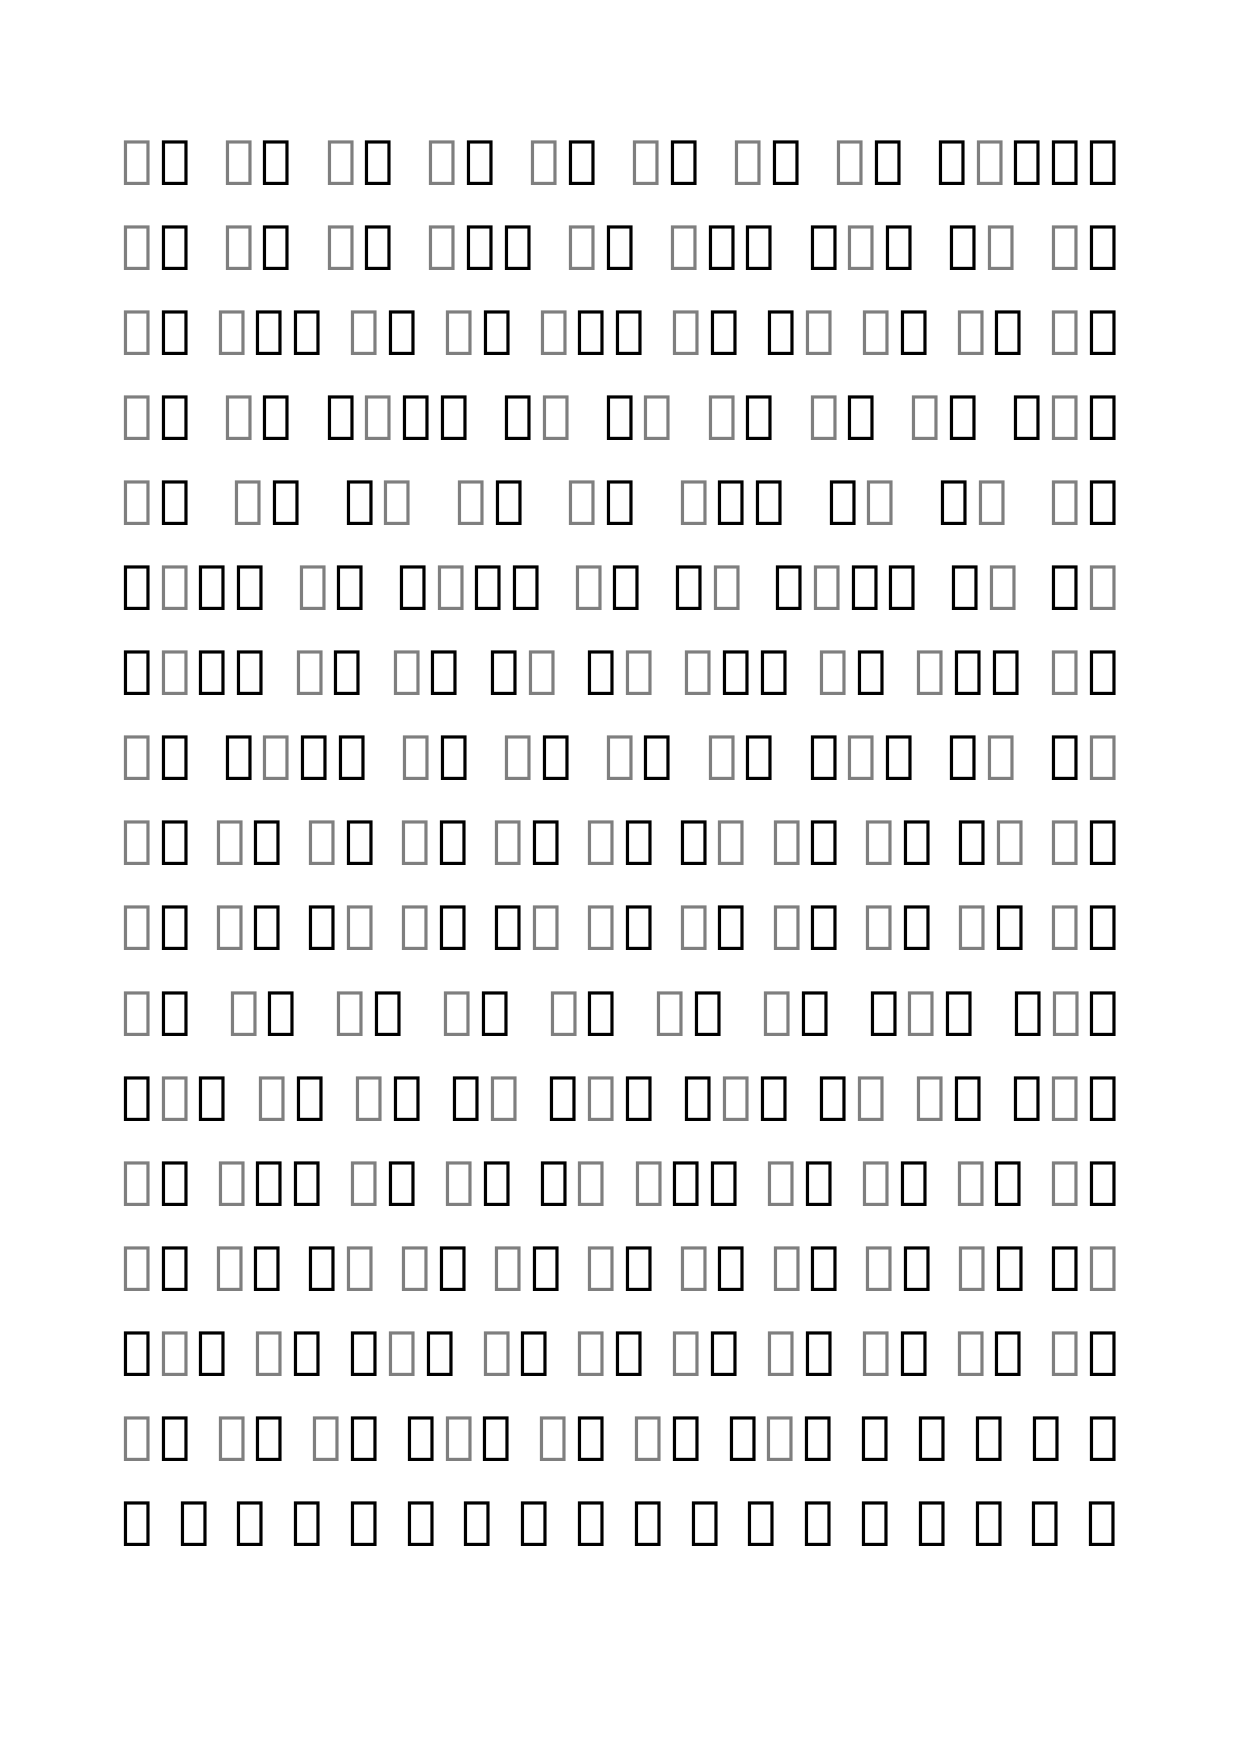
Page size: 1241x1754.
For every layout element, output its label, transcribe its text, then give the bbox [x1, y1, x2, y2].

text 󶡟󶐆 󶡟󶐇 󶡟󶓘 󶡟󶓙 󶡟󶓚 󶡟󶐈 󶡟󶐉 󶡟󶐊 󶋉󶡟󶐋󶓛󶕙 󶡟󶕚 󶡟󶓜 󶡟󶓝 󶡟󶐌󶕛 󶡟󶐍 󶡟󶐎󶕜 󶋊󶡟󶓞 󶋋󶡟 󶡟󶓟 󶡟󶐏 󶡟󶓠󶕝 󶡟󶓡 󶡟󶐐 󶡟󶐑󶕞 󶡟󶐒 󶋌󶡟 󶡟󶓢 󶡟󶐓 󶡟󶐔 󶡟󶐕 󶡟󶐖 󶋍󶡟󶐗󶕟 󶋎󶡟 󶋏󶡟 󶡟󶐘 󶡟󶐙 󶡟󶐚 󶋐󶡟󶐛 󶡟󶐜 󶡟󶐝 󶋑󶡟 󶡟󶐞 󶡟󶐟 󶡟󶓣󶕠 󶋒󶡟 󶋓󶡟 󶡟󶓤 󶋔󶡟󶐠󶓥 󶡟󶐡 󶋕󶡟󶐢󶓦 󶡟󶐣 󶋖󶡟 󶋗󶡟󶓧󶕡 󶋘󶡟 󶋙󶡟 󶋚󶡟󶐤󶓨 󶡟󶐥 󶡟󶓩 󶋛󶡟 󶋜󶡟 󶡟󶓪󶐦 󶡟󶐧 󶡟󶓫󶐨 󶡟󶓬 󶡟󶐩 󶋝󶡟󶐪󶕢 󶡟󶓭 󶡟󶓮 󶡟󶐫 󶡟󶓯 󶋞󶡟󶐬 󶋟󶡟 󶋠󶡟 󶡟󶐭 󶡟󶐮 󶡟󶐯 󶡟󶓰 󶡟󶓱 󶡟󶐰 󶋡󶡟 󶡟󶕣 󶡟󶓲 󶋢󶡟 󶡟󶓳 󶡟󶓴 󶡟󶕤 󶋣󶡟 󶡟󶐱 󶋤󶡟 󶡟󶐲 󶡟󶓵 󶡟󶓶 󶡟󶐳 󶡟󶕥 󶡟󶐴 󶡟󶐵 󶡟󶐶 󶡟󶐷 󶡟󶓷 󶡟󶐸 󶡟󶐹 󶡟󶐺 󶋥󶡟󶕦 󶋦󶡟󶕧 󶋧󶡟󶕨 󶡟󶐻 󶡟󶐼 󶋨󶡟 󶋩󶡟󶐽 󶋪󶡟󶕩 󶋫󶡟 󶡟󶐾 󶋬󶡟󶐿 󶡟󶑀 󶡟󶑁󶓸 󶡟󶑂 󶡟󶕪 󶋭󶡟 󶡟󶑃󶓹 󶡟󶑄 󶡟󶓺 󶡟󶓻 󶡟󶑅 󶡟󶑆 󶡟󶑇 󶋮󶡟 󶡟󶑈 󶡟󶑉 󶡟󶕫 󶡟󶓼 󶡟󶑊 󶡟󶑋 󶡟󶑌 󶋯󶡟 󶋰󶡟󶑍 󶡟󶑎 󶋱󶡟󶑏 󶡟󶕬 󶡟󶑐 󶡟󶓽 󶡟󶑑 󶡟󶑒 󶡟󶑓 󶡟󶕭 󶡟󶑔 󶡟󶕮 󶡟󶑕 󶋲󶡟󶑖 󶡟󶓾 󶡟󶑗 󶋳󶡟󶑘 󶕯 󶕰 󶕱 󶕲 󶕳 󶕴 󶕵 󶕶 󶕷 󶕸 󶕹 󶕺 󶕻 󶕼 󶕽 󶕾 󶕿 󶖀 󶖁 󶖂 󶖃 󶖄 󶖅 [118, 118, 1122, 1565]
